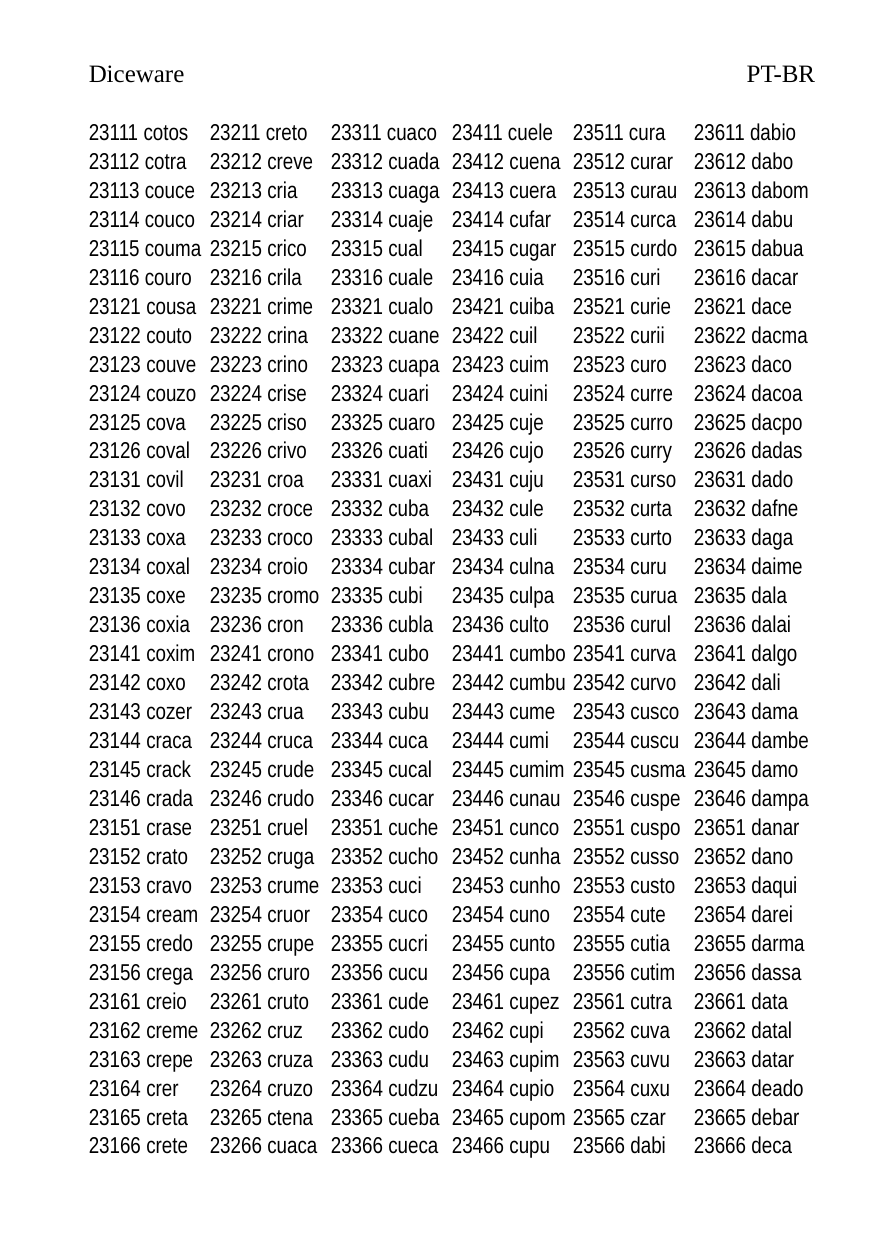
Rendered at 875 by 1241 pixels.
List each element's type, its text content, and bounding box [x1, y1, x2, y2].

text 23311 cuaco [331, 117, 452, 146]
text 23633 daga [694, 523, 815, 552]
text 23465 cupom [452, 1102, 573, 1131]
text 23162 creme [88, 1015, 209, 1044]
text 23536 curul [573, 609, 694, 638]
text 23126 coval [88, 436, 209, 465]
text 23533 curto [573, 523, 694, 552]
text 23256 cruro [209, 957, 331, 986]
text 23161 creio [88, 986, 209, 1015]
text 23246 crudo [209, 783, 331, 812]
text 23433 culi [452, 523, 573, 552]
text 23535 curua [573, 581, 694, 609]
text 23443 cume [452, 696, 573, 725]
text 23542 curvo [573, 667, 694, 696]
text 23266 cuaca [209, 1131, 331, 1160]
text 23125 cova [88, 407, 209, 436]
text 23343 cubu [331, 696, 452, 725]
text 23134 coxal [88, 552, 209, 581]
text 23116 couro [88, 262, 209, 291]
text 23512 curar [573, 146, 694, 175]
text 23355 cucri [331, 928, 452, 957]
text 23411 cuele [452, 117, 573, 146]
text 23656 dassa [694, 957, 815, 986]
text 23123 couve [88, 349, 209, 378]
text 23113 couce [88, 175, 209, 204]
text 23324 cuari [331, 378, 452, 407]
text 23664 deado [694, 1073, 815, 1102]
text 23213 cria [209, 175, 331, 204]
text 23121 cousa [88, 291, 209, 320]
text 23131 covil [88, 465, 209, 494]
text 23635 dala [694, 581, 815, 609]
text 23416 cuia [452, 262, 573, 291]
text 23444 cumi [452, 725, 573, 754]
text 23513 curau [573, 175, 694, 204]
text 23336 cubla [331, 609, 452, 638]
text 23344 cuca [331, 725, 452, 754]
text 23253 crume [209, 870, 331, 899]
text 23136 coxia [88, 609, 209, 638]
text 23661 data [694, 986, 815, 1015]
text 23453 cunho [452, 870, 573, 899]
text 23164 crer [88, 1073, 209, 1102]
text 23622 dacma [694, 320, 815, 349]
text 23636 dalai [694, 609, 815, 638]
text 23143 cozer [88, 696, 209, 725]
text 23523 curo [573, 349, 694, 378]
text 23312 cuada [331, 146, 452, 175]
text 23515 curdo [573, 233, 694, 262]
text 23124 couzo [88, 378, 209, 407]
text 23421 cuiba [452, 291, 573, 320]
text 23333 cubal [331, 523, 452, 552]
text 23414 cufar [452, 204, 573, 233]
text 23646 dampa [694, 783, 815, 812]
text 23322 cuane [331, 320, 452, 349]
text 23325 cuaro [331, 407, 452, 436]
text 23352 cucho [331, 841, 452, 870]
text 23541 curva [573, 638, 694, 667]
text 23112 cotra [88, 146, 209, 175]
text 23122 couto [88, 320, 209, 349]
text 23564 cuxu [573, 1073, 694, 1102]
text 23634 daime [694, 552, 815, 581]
text 23346 cucar [331, 783, 452, 812]
text 23354 cuco [331, 899, 452, 928]
text 23435 culpa [452, 581, 573, 609]
text 23615 dabua [694, 233, 815, 262]
text 23144 craca [88, 725, 209, 754]
text 23314 cuaje [331, 204, 452, 233]
text 23662 datal [694, 1015, 815, 1044]
text 23642 dali [694, 667, 815, 696]
text 23551 cuspo [573, 812, 694, 841]
text 23514 curca [573, 204, 694, 233]
text 23232 croce [209, 494, 331, 523]
text 23525 curro [573, 407, 694, 436]
text 23234 croio [209, 552, 331, 581]
text 23133 coxa [88, 523, 209, 552]
text 23261 cruto [209, 986, 331, 1015]
text 23321 cualo [331, 291, 452, 320]
text 23534 curu [573, 552, 694, 581]
text 23212 creve [209, 146, 331, 175]
text 23614 dabu [694, 204, 815, 233]
text 23241 crono [209, 638, 331, 667]
text 23422 cuil [452, 320, 573, 349]
text 23521 curie [573, 291, 694, 320]
text 23236 cron [209, 609, 331, 638]
text 23566 dabi [573, 1131, 694, 1160]
text 23262 cruz [209, 1015, 331, 1044]
text 23243 crua [209, 696, 331, 725]
text 23242 crota [209, 667, 331, 696]
text 23142 coxo [88, 667, 209, 696]
text 23456 cupa [452, 957, 573, 986]
text 23363 cudu [331, 1044, 452, 1073]
text 23263 cruza [209, 1044, 331, 1073]
text 23623 daco [694, 349, 815, 378]
text 23612 dabo [694, 146, 815, 175]
text 23353 cuci [331, 870, 452, 899]
text 23462 cupi [452, 1015, 573, 1044]
text 23146 crada [88, 783, 209, 812]
text 23326 cuati [331, 436, 452, 465]
text 23556 cutim [573, 957, 694, 986]
text 23531 curso [573, 465, 694, 494]
text 23251 cruel [209, 812, 331, 841]
text 23211 creto [209, 117, 331, 146]
text 23631 dado [694, 465, 815, 494]
text 23223 crino [209, 349, 331, 378]
text 23554 cute [573, 899, 694, 928]
text 23666 deca [694, 1131, 815, 1160]
text 23544 cuscu [573, 725, 694, 754]
text 23222 crina [209, 320, 331, 349]
text 23412 cuena [452, 146, 573, 175]
text 23351 cuche [331, 812, 452, 841]
text 23224 crise [209, 378, 331, 407]
text 23565 czar [573, 1102, 694, 1131]
text 23464 cupio [452, 1073, 573, 1102]
text 23252 cruga [209, 841, 331, 870]
text 23655 darma [694, 928, 815, 957]
text 23216 crila [209, 262, 331, 291]
text 23356 cucu [331, 957, 452, 986]
text 23163 crepe [88, 1044, 209, 1073]
text 23335 cubi [331, 581, 452, 609]
text 23235 cromo [209, 581, 331, 609]
text 23316 cuale [331, 262, 452, 291]
text 23366 cueca [331, 1131, 452, 1160]
text 23153 cravo [88, 870, 209, 899]
text 23152 crato [88, 841, 209, 870]
text 23362 cudo [331, 1015, 452, 1044]
text 23341 cubo [331, 638, 452, 667]
text 23545 cusma [573, 754, 694, 783]
text 23553 custo [573, 870, 694, 899]
text 23132 covo [88, 494, 209, 523]
text 23423 cuim [452, 349, 573, 378]
text 23323 cuapa [331, 349, 452, 378]
text 23621 dace [694, 291, 815, 320]
text 23532 curta [573, 494, 694, 523]
text 23265 ctena [209, 1102, 331, 1131]
text 23334 cubar [331, 552, 452, 581]
text 23365 cueba [331, 1102, 452, 1131]
text 23165 creta [88, 1102, 209, 1131]
text 23624 dacoa [694, 378, 815, 407]
text 23561 cutra [573, 986, 694, 1015]
text 23145 crack [88, 754, 209, 783]
text 23543 cusco [573, 696, 694, 725]
text 23552 cusso [573, 841, 694, 870]
text 23244 cruca [209, 725, 331, 754]
text 23214 criar [209, 204, 331, 233]
text 23156 crega [88, 957, 209, 986]
text 23331 cuaxi [331, 465, 452, 494]
text 23446 cunau [452, 783, 573, 812]
text 23651 danar [694, 812, 815, 841]
text 23313 cuaga [331, 175, 452, 204]
text 23452 cunha [452, 841, 573, 870]
text 23524 curre [573, 378, 694, 407]
text 23645 damo [694, 754, 815, 783]
text 23455 cunto [452, 928, 573, 957]
text 23516 curi [573, 262, 694, 291]
text 23426 cujo [452, 436, 573, 465]
text 23135 coxe [88, 581, 209, 609]
text 23254 cruor [209, 899, 331, 928]
text 23644 dambe [694, 725, 815, 754]
text 23432 cule [452, 494, 573, 523]
text 23154 cream [88, 899, 209, 928]
text 23342 cubre [331, 667, 452, 696]
text 23665 debar [694, 1102, 815, 1131]
text 23522 curii [573, 320, 694, 349]
text 23463 cupim [452, 1044, 573, 1073]
text 23226 crivo [209, 436, 331, 465]
text 23115 couma [88, 233, 209, 262]
text 23315 cual [331, 233, 452, 262]
text 23442 cumbu [452, 667, 573, 696]
text 23643 dama [694, 696, 815, 725]
text 23424 cuini [452, 378, 573, 407]
text 23562 cuva [573, 1015, 694, 1044]
text 23555 cutia [573, 928, 694, 957]
text 23255 crupe [209, 928, 331, 957]
text 23364 cudzu [331, 1073, 452, 1102]
text 23431 cuju [452, 465, 573, 494]
text 23361 cude [331, 986, 452, 1015]
text 23663 datar [694, 1044, 815, 1073]
text 23454 cuno [452, 899, 573, 928]
text 23652 dano [694, 841, 815, 870]
text 23436 culto [452, 609, 573, 638]
text 23445 cumim [452, 754, 573, 783]
text 23613 dabom [694, 175, 815, 204]
text 23111 cotos [88, 117, 209, 146]
text 23616 dacar [694, 262, 815, 291]
text 23632 dafne [694, 494, 815, 523]
text 23434 culna [452, 552, 573, 581]
text 23626 dadas [694, 436, 815, 465]
text 23151 crase [88, 812, 209, 841]
text 23332 cuba [331, 494, 452, 523]
text 23415 cugar [452, 233, 573, 262]
text 23425 cuje [452, 407, 573, 436]
text 23451 cunco [452, 812, 573, 841]
text 23155 credo [88, 928, 209, 957]
text 23231 croa [209, 465, 331, 494]
text 23461 cupez [452, 986, 573, 1015]
text 23245 crude [209, 754, 331, 783]
text 23466 cupu [452, 1131, 573, 1160]
text 23546 cuspe [573, 783, 694, 812]
text 23611 dabio [694, 117, 815, 146]
text 23413 cuera [452, 175, 573, 204]
text 23166 crete [88, 1131, 209, 1160]
text 23653 daqui [694, 870, 815, 899]
text 23641 dalgo [694, 638, 815, 667]
text 23563 cuvu [573, 1044, 694, 1073]
text 23625 dacpo [694, 407, 815, 436]
text 23511 cura [573, 117, 694, 146]
text 23221 crime [209, 291, 331, 320]
text 23441 cumbo [452, 638, 573, 667]
text 23233 croco [209, 523, 331, 552]
text 23141 coxim [88, 638, 209, 667]
text 23526 curry [573, 436, 694, 465]
text 23114 couco [88, 204, 209, 233]
text 23225 criso [209, 407, 331, 436]
text 23264 cruzo [209, 1073, 331, 1102]
text 23345 cucal [331, 754, 452, 783]
text 23215 crico [209, 233, 331, 262]
text 23654 darei [694, 899, 815, 928]
